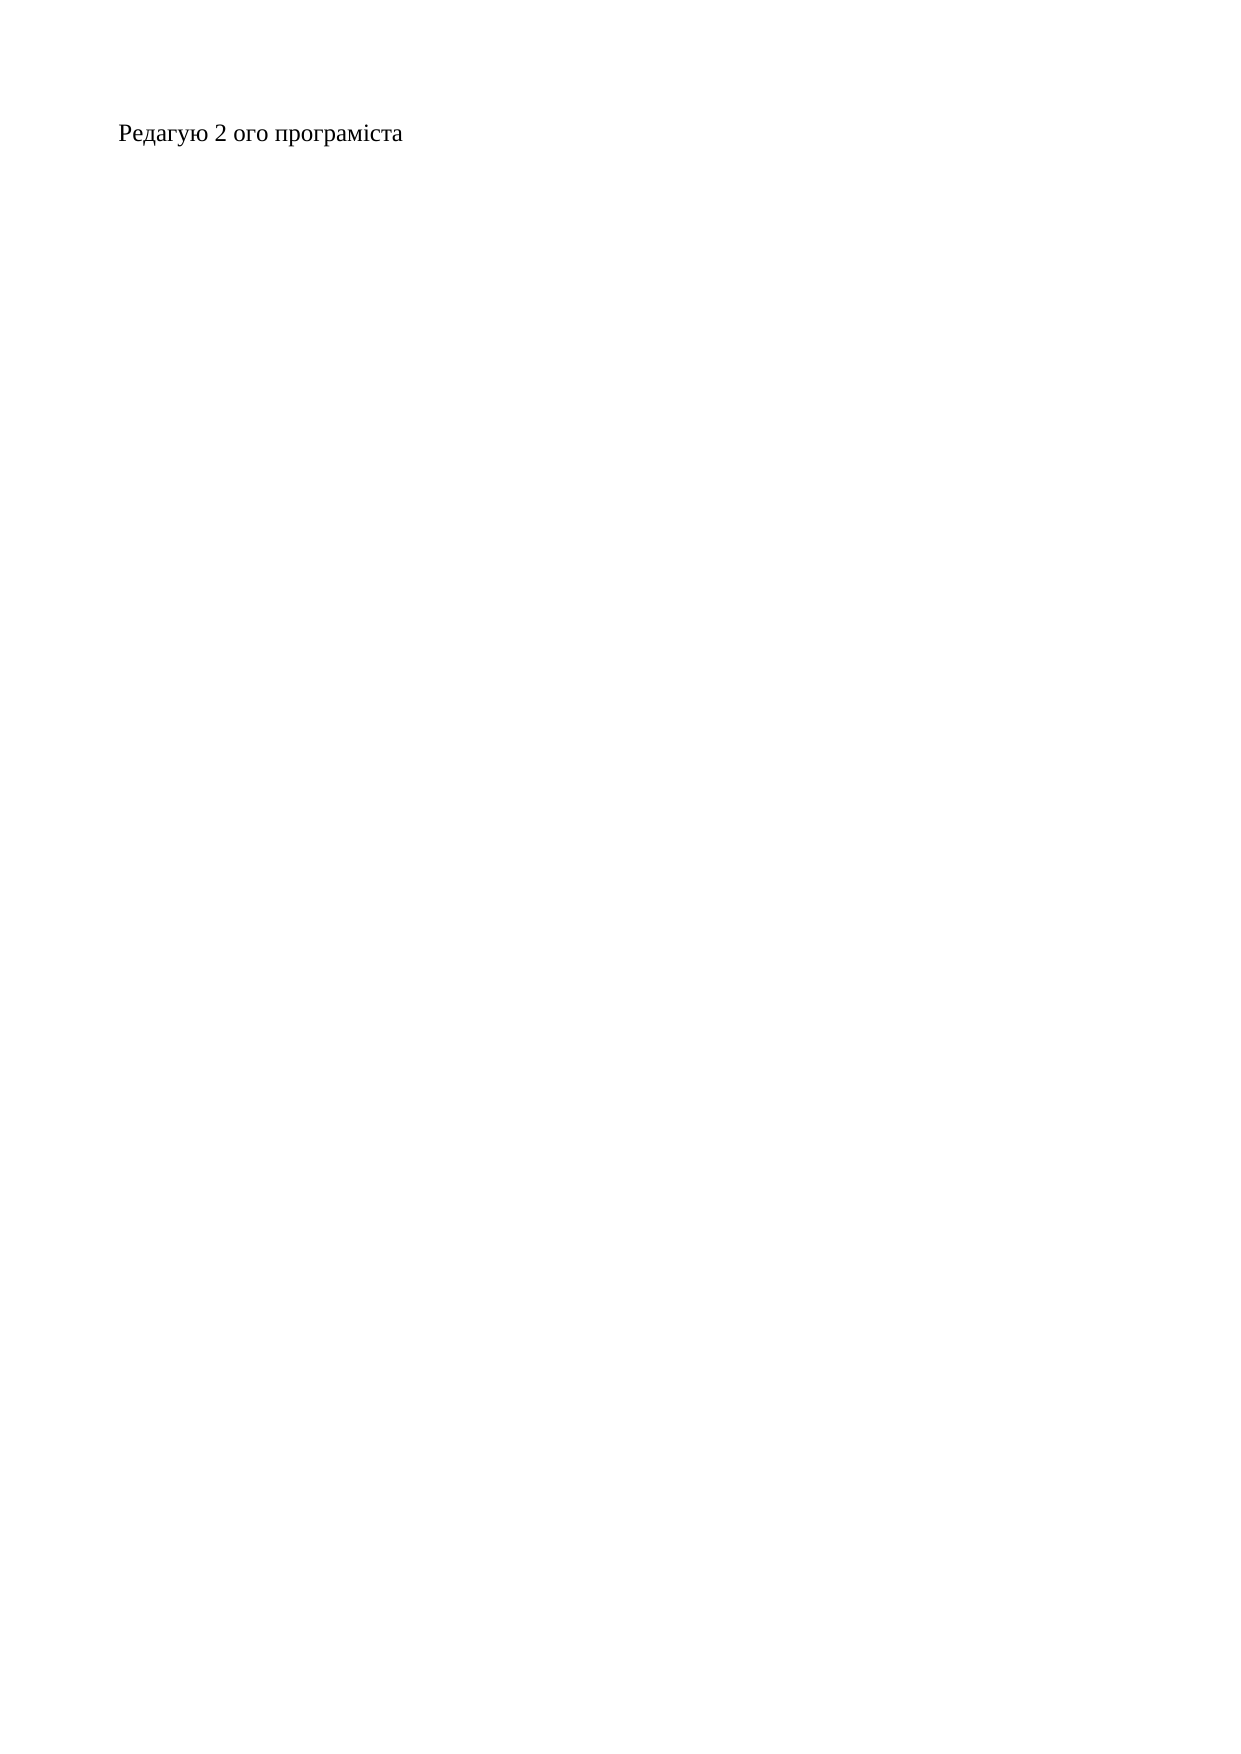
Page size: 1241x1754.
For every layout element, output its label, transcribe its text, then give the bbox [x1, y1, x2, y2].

text Редагую 2 ого програміста [118, 118, 1122, 147]
